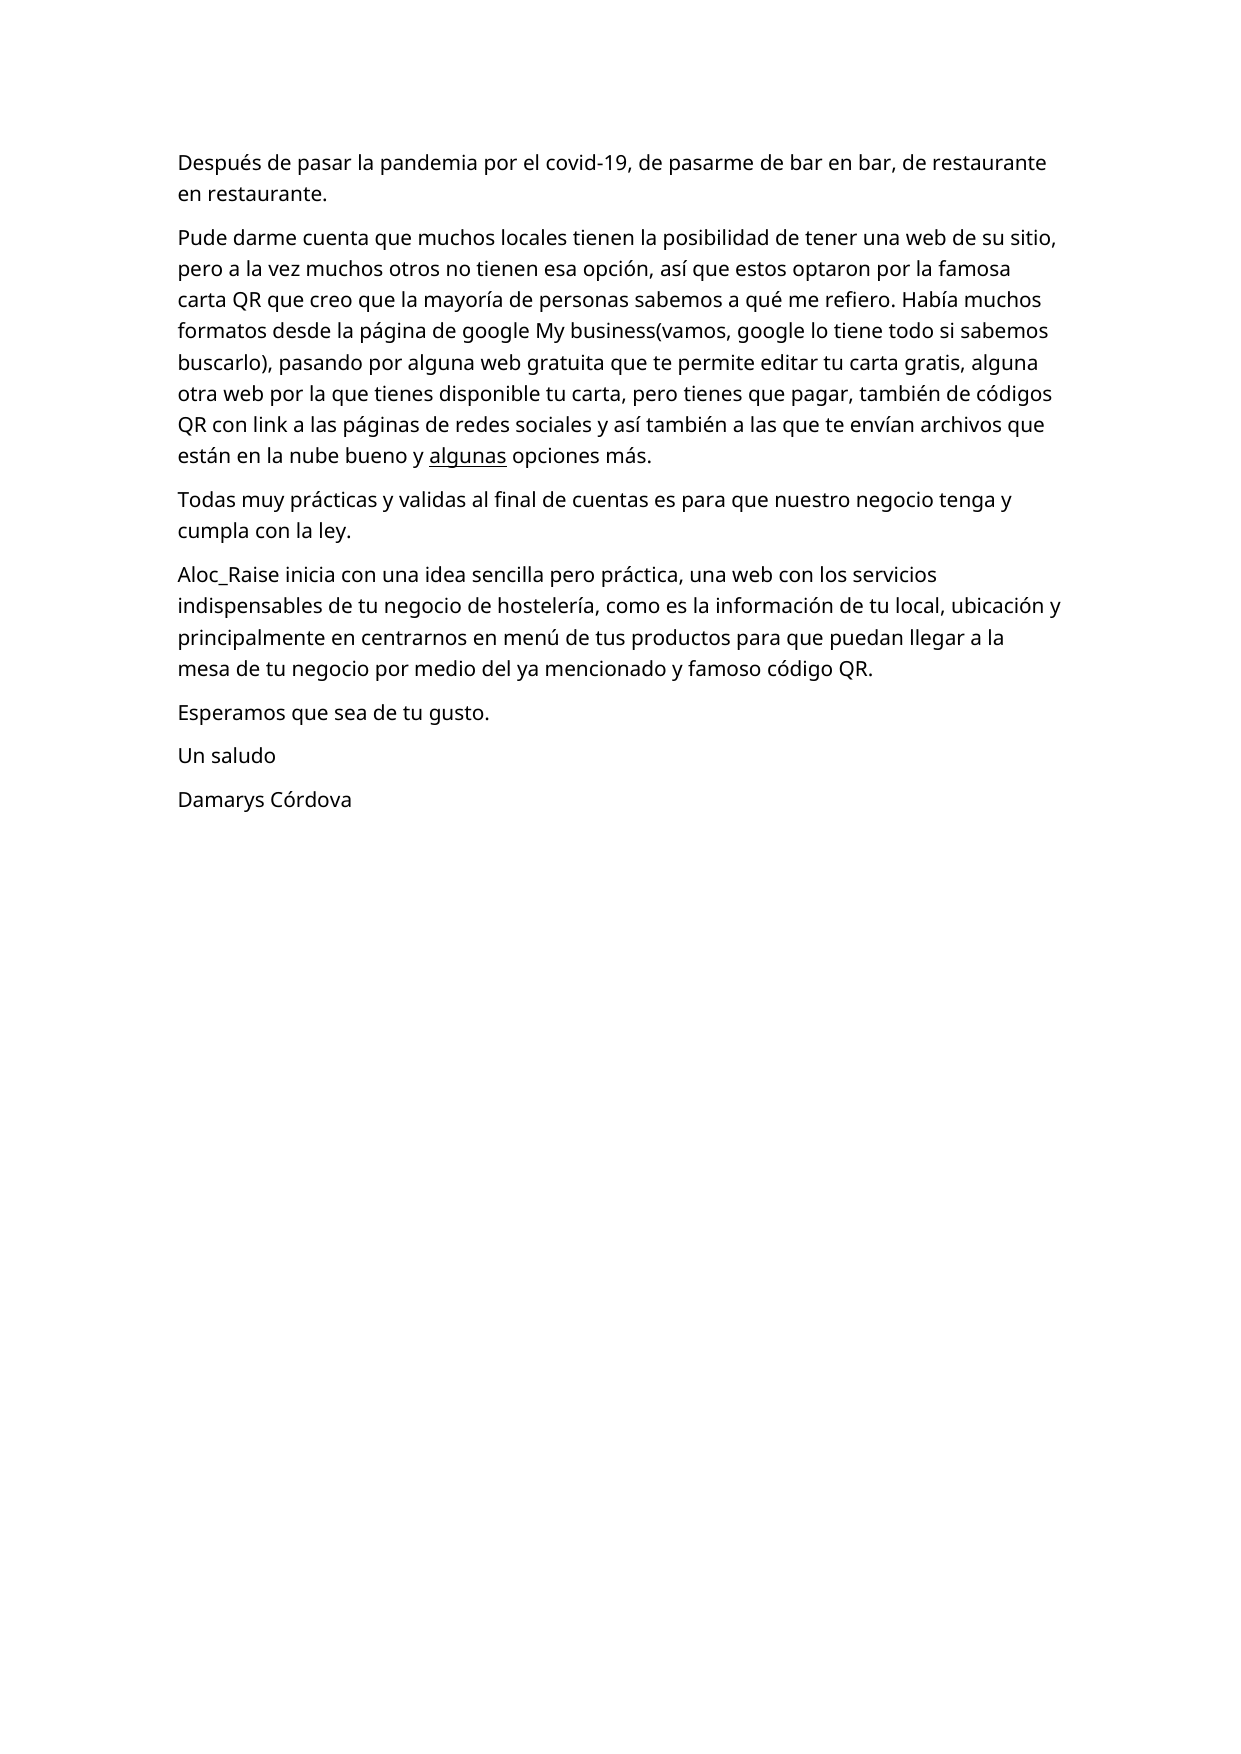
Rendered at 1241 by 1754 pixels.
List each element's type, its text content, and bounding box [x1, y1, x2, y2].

text Esperamos que sea de tu gusto. [177, 698, 1063, 726]
text Pude darme cuenta que muchos locales tienen la posibilidad de tener una web de su sitio, pero a la vez muchos otros no tienen esa opción, así que estos optaron por la famosa carta QR que creo que la mayoría de personas sabemos a qué me refiero. Había muchos formatos desde la página de google My business(vamos, google lo tiene todo si sabemos buscarlo), pasando por alguna web gratuita que te permite editar tu carta gratis, alguna otra web por la que tienes disponible tu carta, pero tienes que pagar, también de códigos QR con link a las páginas de redes sociales y así también a las que te envían archivos que están en la nube bueno y algunas opciones más. [177, 223, 1063, 470]
text Después de pasar la pandemia por el covid-19, de pasarme de bar en bar, de restaurante en restaurante. [177, 148, 1063, 207]
text Damarys Córdova [177, 785, 1063, 813]
text Un saludo [177, 741, 1063, 770]
text Todas muy prácticas y validas al final de cuentas es para que nuestro negocio tenga y cumpla con la ley. [177, 485, 1063, 545]
text Aloc_Raise inicia con una idea sencilla pero práctica, una web con los servicios indispensables de tu negocio de hostelería, como es la información de tu local, ubicación y principalmente en centrarnos en menú de tus productos para que puedan llegar a la mesa de tu negocio por medio del ya mencionado y famoso código QR. [177, 560, 1063, 682]
